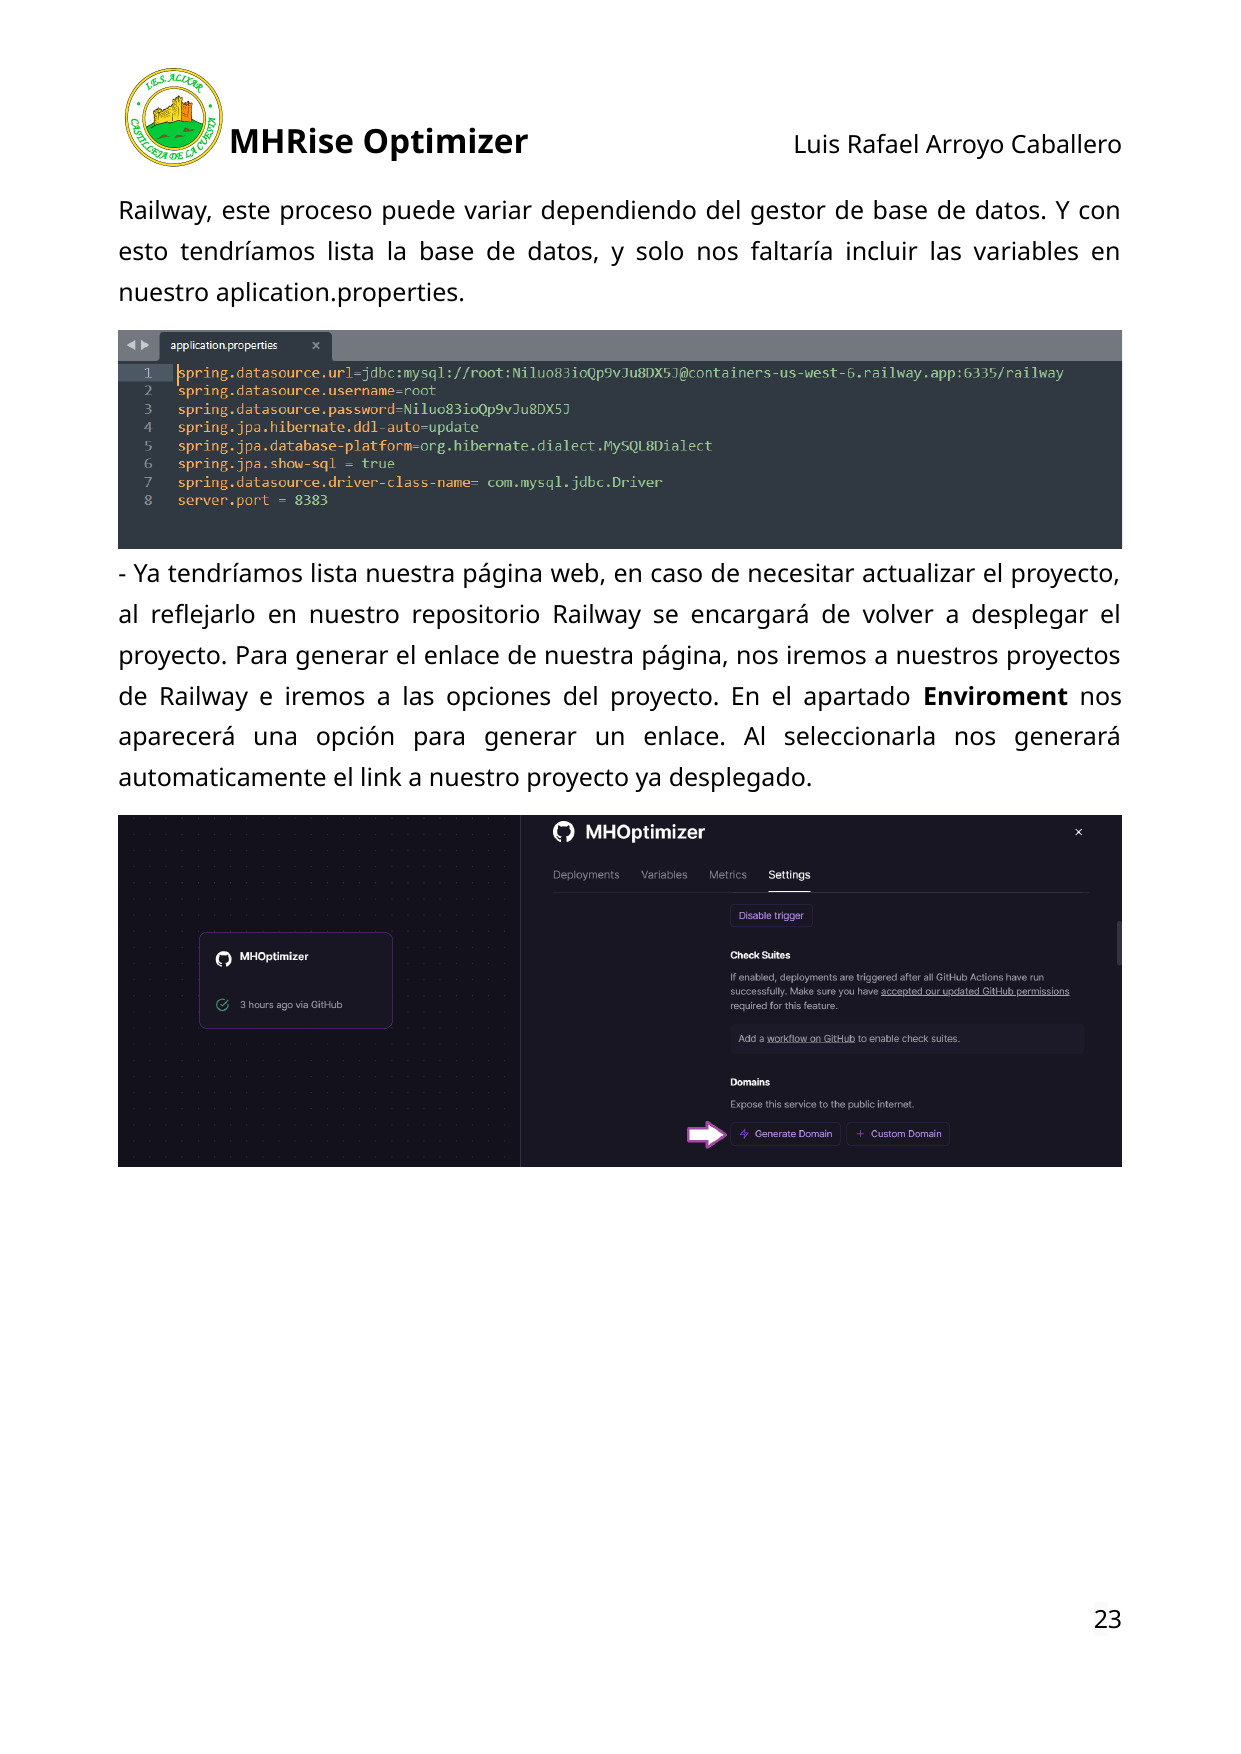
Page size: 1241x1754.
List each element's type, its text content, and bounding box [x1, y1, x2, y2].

picture [118, 815, 1123, 1167]
picture [118, 61, 229, 174]
text - Ya tendríamos lista nuestra página web, en caso de necesitar actualizar el proyecto, al reflejarlo en nuestro repositorio Railway se encargará de volver a desplegar el proyecto. Para generar el enlace de nuestra página, nos iremos a nuestros proyectos de Railway e iremos a las opciones del proyecto. En el apartado Enviroment nos aparecerá una opción para generar un enlace. Al seleccionarla nos generará automaticamente el link a nuestro proyecto ya desplegado. [118, 549, 1122, 794]
picture [118, 330, 1123, 549]
text Railway, este proceso puede variar dependiendo del gestor de base de datos. Y con esto tendríamos lista la base de datos, y solo nos faltaría incluir las variables en nuestro aplication.properties. [118, 193, 1122, 309]
